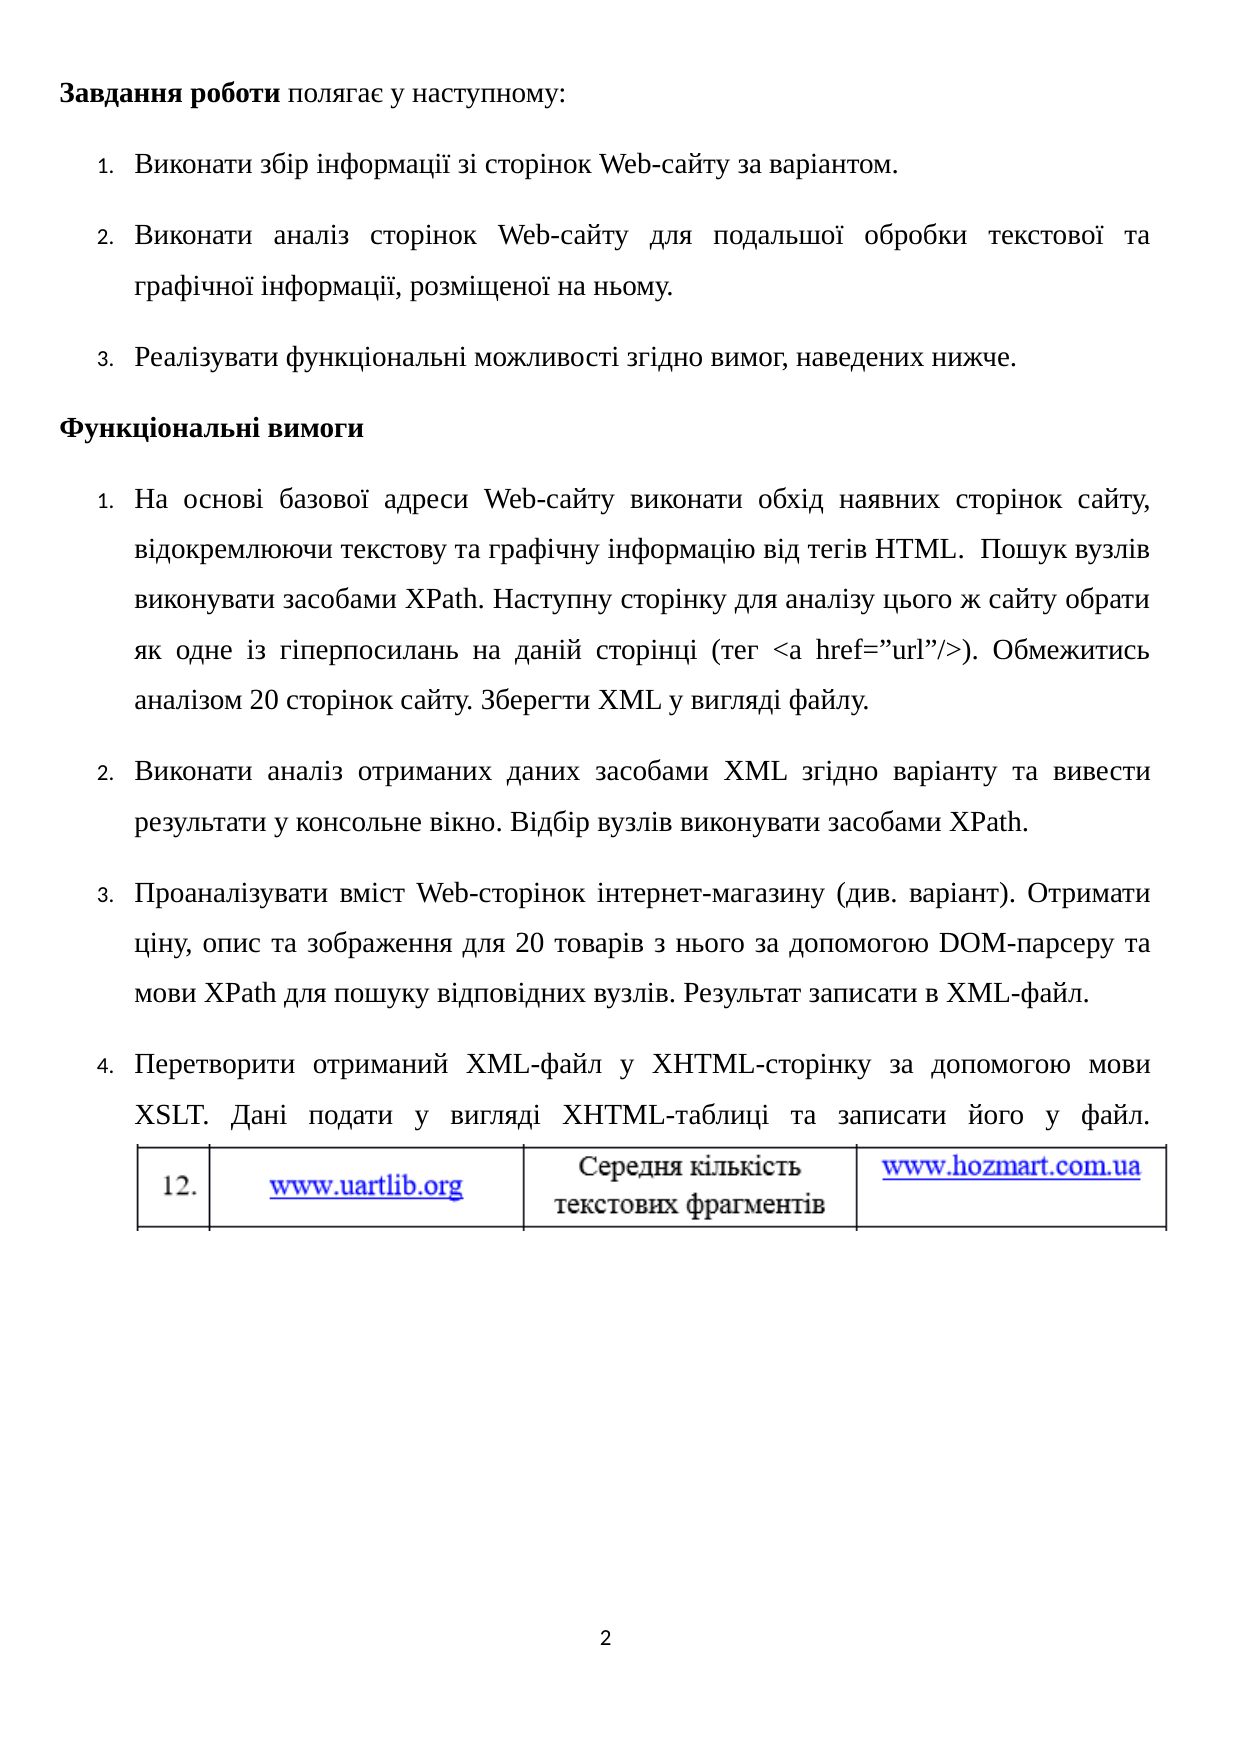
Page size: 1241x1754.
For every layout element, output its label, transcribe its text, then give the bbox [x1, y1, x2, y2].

list На основі базової адреси Web-сайту виконати обхід наявних сторінок сайту, відокремлюючи текстову та графічну інформацію від тегів HTML. Пошук вузлів виконувати засобами XPath. Наступну сторінку для аналізу цього ж сайту обрати як одне із гіперпосилань на даній сторінці (тег <a href=”url”/>). Обмежитись аналізом 20 сторінок сайту. Зберегти XML у вигляді файлу. [97, 481, 1152, 716]
text Завдання роботи полягає у наступному: [59, 75, 1152, 108]
list Виконати збір інформації зі сторінок Web-сайту за варіантом. [97, 146, 1152, 180]
list Виконати аналіз отриманих даних засобами XML згідно варіанту та вивести результати у консольне вікно. Відбір вузлів виконувати засобами XPath. [97, 753, 1152, 837]
list Виконати аналіз сторінок Web-сайту для подальшої обробки текстової та графічної інформації, розміщеної на ньому. [97, 217, 1152, 301]
list Проаналізувати вміст Web-сторінок інтернет-магазину (див. варіант). Отримати ціну, опис та зображення для 20 товарів з нього за допомогою DOM-парсеру та мови XPath для пошуку відповідних вузлів. Результат записати в XML-файл. [97, 875, 1152, 1009]
text Функціональні вимоги [59, 410, 1152, 443]
list Реалізувати функціональні можливості згідно вимог, наведених нижче. [97, 339, 1152, 372]
list Перетворити отриманий XML-файл у XHTML-сторінку за допомогою мови XSLT. Дані подати у вигляді XHTML-таблиці та записати його у файл. [97, 1047, 1152, 1230]
